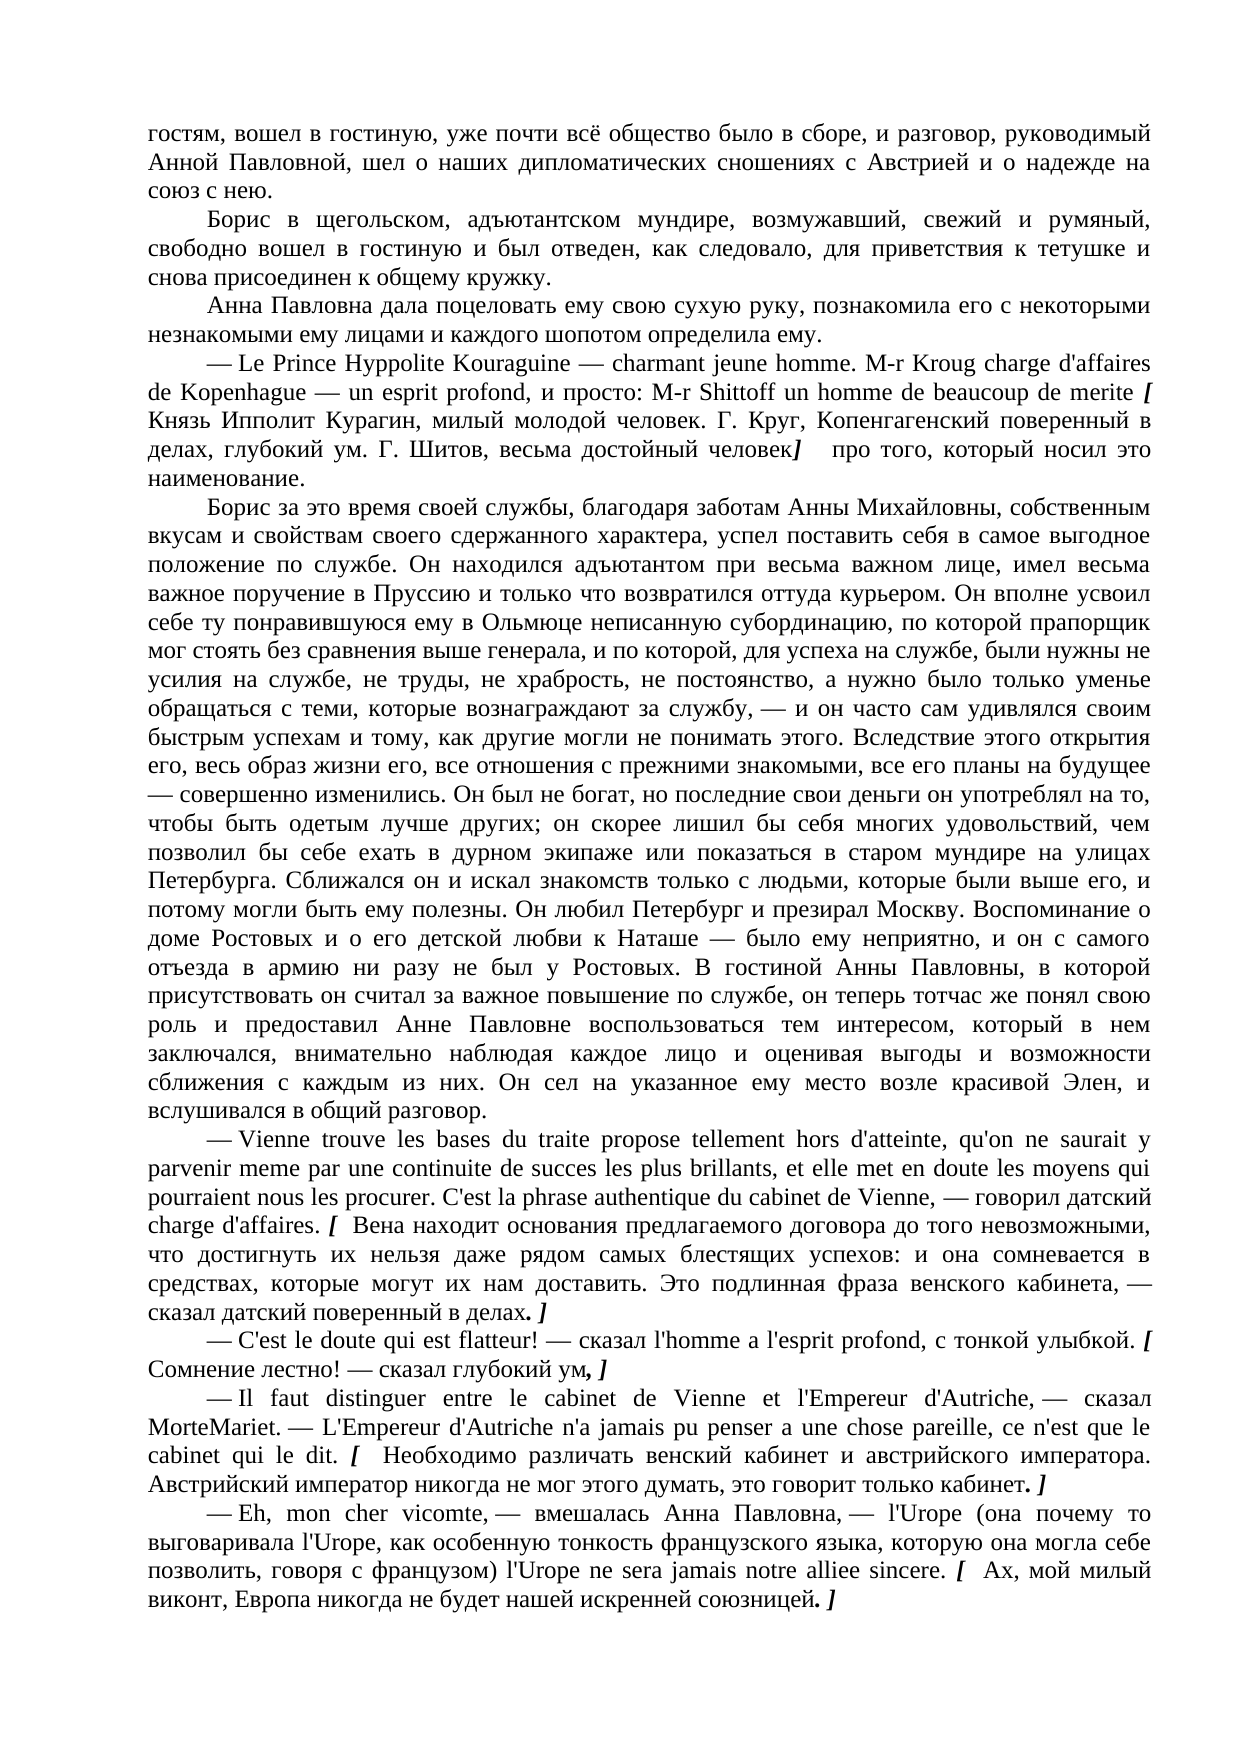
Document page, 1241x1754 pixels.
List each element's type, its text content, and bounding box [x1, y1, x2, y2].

text — Eh, mon cher vicomte, — вмешалась Анна Павловна, — l'Urope (она почему то выговаривала l'Urope, как особенную тонкость французского языка, которую она могла себе позволить, говоря с французом) l'Urope ne sera jamais notre alliee sincere. [ Ах, мой милый виконт, Европа никогда не будет нашей искренней союзницей. ] [148, 1498, 1152, 1613]
text Борис в щегольском, адъютантском мундире, возмужавший, свежий и румяный, свободно вошел в гостиную и был отведен, как следовало, для приветствия к тетушке и снова присоединен к общему кружку. [148, 204, 1152, 291]
text — C'est le doute qui est flatteur! — сказал l'homme a l'esprit profond, с тонкой улыбкой. [ Сомнение лестно! — сказал глубокий ум, ] [148, 1326, 1152, 1383]
text — Il faut distinguer entre le cabinet de Vienne et l'Empereur d'Autriche, — сказал МorteMariet. — L'Empereur d'Autriche n'a jamais pu penser a une chose pareille, ce n'est que le cabinet qui le dit. [ Необходимо различать венский кабинет и австрийского императора. Австрийский император никогда не мог этого думать, это говорит только кабинет. ] [148, 1383, 1152, 1498]
text — Vienne trouve les bases du traite propose tellement hors d'atteinte, qu'on ne saurait y parvenir meme par une continuite de succes les plus brillants, et elle met en doute les moyens qui pourraient nous les procurer. C'est la phrase authentique du cabinet de Vienne, — говорил датский charge d'affaires. [ Вена находит основания предлагаемого договора до того невозможными, что достигнуть их нельзя даже рядом самых блестящих успехов: и она сомневается в средствах, которые могут их нам доставить. Это подлинная фраза венского кабинета, — сказал датский поверенный в делах. ] [148, 1124, 1152, 1326]
text Борис за это время своей службы, благодаря заботам Анны Михайловны, собственным вкусам и свойствам своего сдержанного характера, успел поставить себя в самое выгодное положение по службе. Он находился адъютантом при весьма важном лице, имел весьма важное поручение в Пруссию и только что возвратился оттуда курьером. Он вполне усвоил себе ту понравившуюся ему в Ольмюце неписанную субординацию, по которой прапорщик мог стоять без сравнения выше генерала, и по которой, для успеха на службе, были нужны не усилия на службе, не труды, не храбрость, не постоянство, а нужно было только уменье обращаться с теми, которые вознаграждают за службу, — и он часто сам удивлялся своим быстрым успехам и тому, как другие могли не понимать этого. Вследствие этого открытия его, весь образ жизни его, все отношения с прежними знакомыми, все его планы на будущее — совершенно изменились. Он был не богат, но последние свои деньги он употреблял на то, чтобы быть одетым лучше других; он скорее лишил бы себя многих удовольствий, чем позволил бы себе ехать в дурном экипаже или показаться в старом мундире на улицах Петербурга. Сближался он и искал знакомств только с людьми, которые были выше его, и потому могли быть ему полезны. Он любил Петербург и презирал Москву. Воспоминание о доме Ростовых и о его детской любви к Наташе — было ему неприятно, и он с самого отъезда в армию ни разу не был у Ростовых. В гостиной Анны Павловны, в которой присутствовать он считал за важное повышение по службе, он теперь тотчас же понял свою роль и предоставил Анне Павловне воспользоваться тем интересом, который в нем заключался, внимательно наблюдая каждое лицо и оценивая выгоды и возможности сближения с каждым из них. Он сел на указанное ему место возле красивой Элен, и вслушивался в общий разговор. [148, 492, 1152, 1124]
text гостям, вошел в гостиную, уже почти всё общество было в сборе, и разговор, руководимый Анной Павловной, шел о наших дипломатических сношениях с Австрией и о надежде на союз с нею. [148, 118, 1152, 204]
text — Le Prince Hyppolite Kouraguine — charmant jeune homme. M-r Kroug charge d'affaires de Kopenhague — un esprit profond, и просто: М-r Shittoff un homme de beaucoup de merite [ Князь Ипполит Курагин, милый молодой человек. Г. Круг, Копенгагенский поверенный в делах, глубокий ум. Г. Шитов, весьма достойный человек] про того, который носил это наименование. [148, 348, 1152, 492]
text Анна Павловна дала поцеловать ему свою сухую руку, познакомила его с некоторыми незнакомыми ему лицами и каждого шопотом определила ему. [148, 291, 1152, 348]
